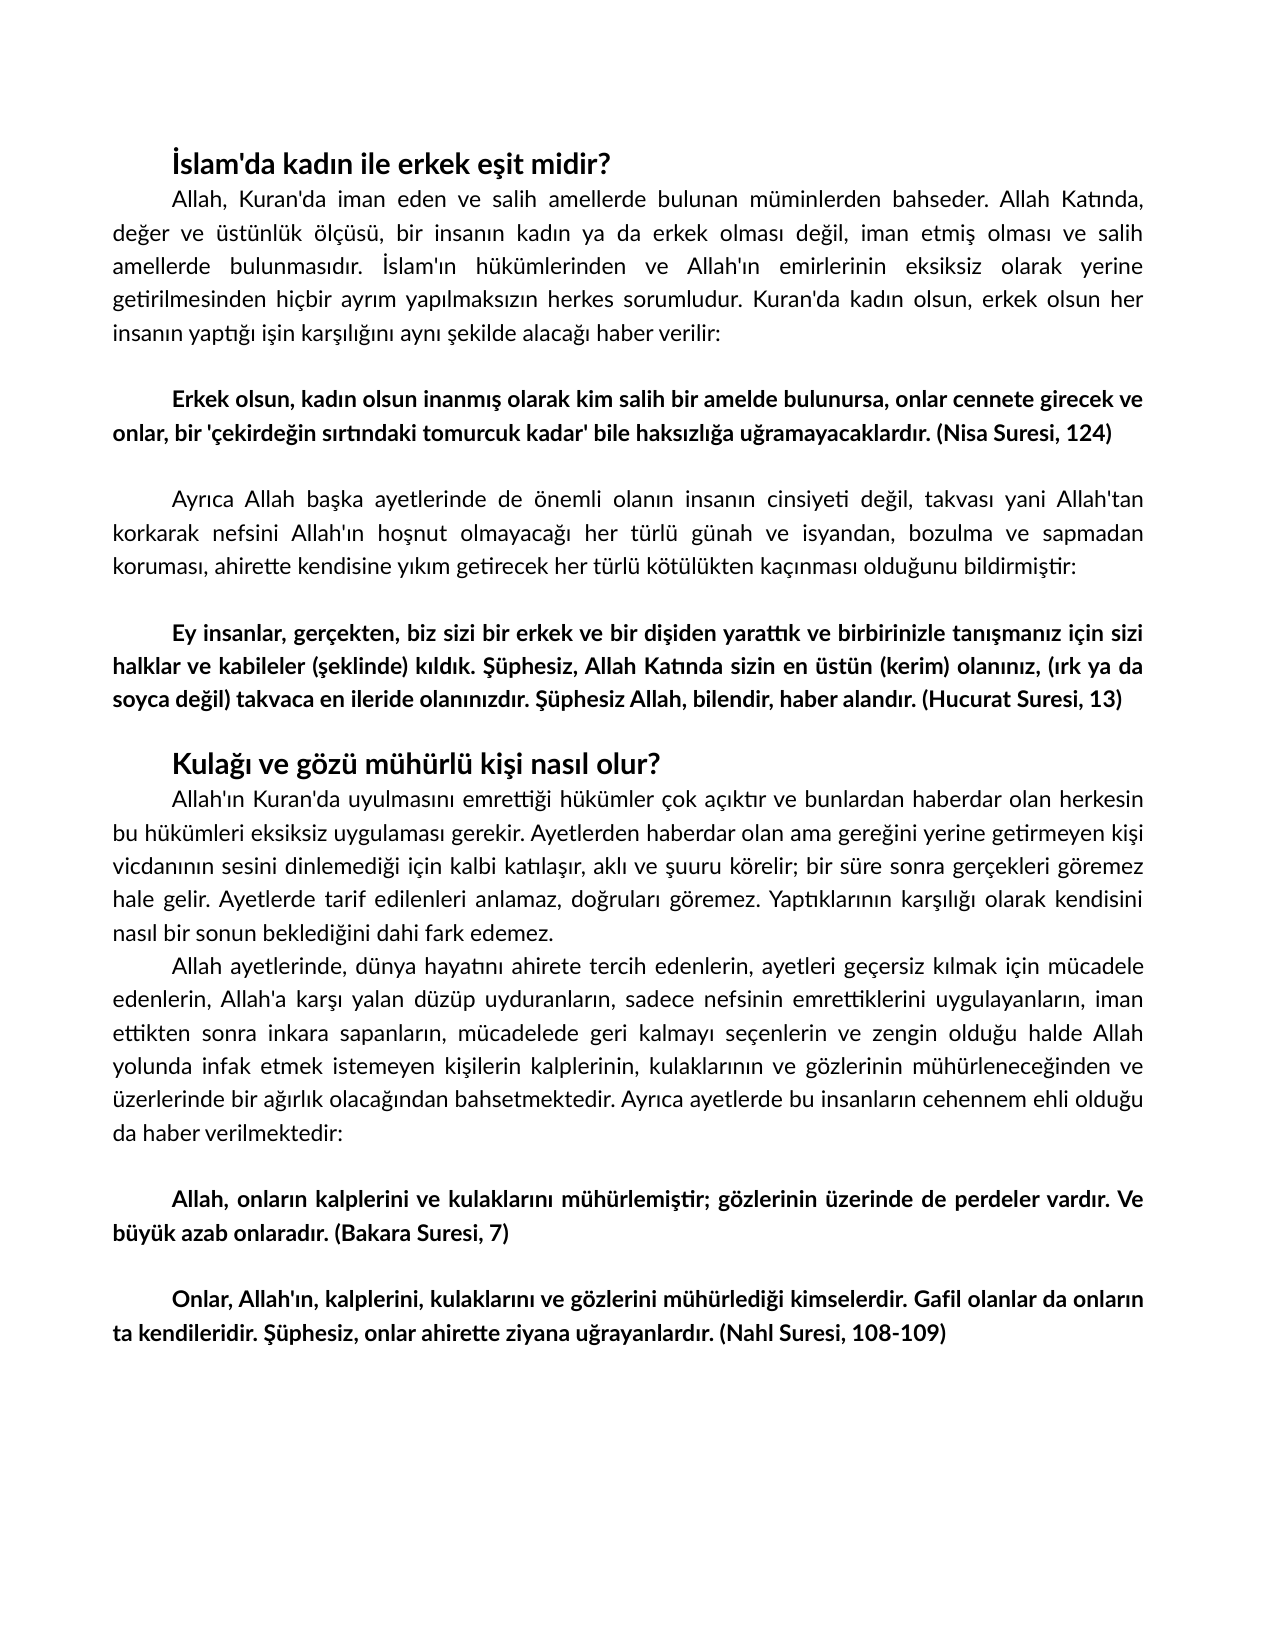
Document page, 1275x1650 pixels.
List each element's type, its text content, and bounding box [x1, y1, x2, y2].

text Allah, onların kalplerini ve kulaklarını mühürlemiştir; gözlerinin üzerinde de perdeler vardır. Ve büyük azab onlaradır. (Bakara Suresi, 7) [112, 1181, 1145, 1248]
text Erkek olsun, kadın olsun inanmış olarak kim salih bir amelde bulunursa, onlar cennete girecek ve onlar, bir 'çekirdeğin sırtındaki tomurcuk kadar' bile haksızlığa uğramayacaklardır. (Nisa Suresi, 124) [112, 381, 1145, 448]
text Kulağı ve gözü mühürlü kişi nasıl olur? [112, 748, 1145, 781]
text Ayrıca Allah başka ayetlerinde de önemli olanın insanın cinsiyeti değil, takvası yani Allah'tan korkarak nefsini Allah'ın hoşnut olmayacağı her türlü günah ve isyandan, bozulma ve sapmadan koruması, ahirette kendisine yıkım getirecek her türlü kötülükten kaçınması olduğunu bildirmiştir: [112, 481, 1145, 581]
text İslam'da kadın ile erkek eşit midir? [112, 148, 1145, 181]
text Ey insanlar, gerçekten, biz sizi bir erkek ve bir dişiden yarattık ve birbirinizle tanışmanız için sizi halklar ve kabileler (şeklinde) kıldık. Şüphesiz, Allah Katında sizin en üstün (kerim) olanınız, (ırk ya da soyca değil) takvaca en ileride olanınızdır. Şüphesiz Allah, bilendir, haber alandır. (Hucurat Suresi, 13) [112, 614, 1145, 714]
text Allah'ın Kuran'da uyulmasını emrettiği hükümler çok açıktır ve bunlardan haberdar olan herkesin bu hükümleri eksiksiz uygulaması gerekir. Ayetlerden haberdar olan ama gereğini yerine getirmeyen kişi vicdanının sesini dinlemediği için kalbi katılaşır, aklı ve şuuru körelir; bir süre sonra gerçekleri göremez hale gelir. Ayetlerde tarif edilenleri anlamaz, doğruları göremez. Yaptıklarının karşılığı olarak kendisini nasıl bir sonun beklediğini dahi fark edemez. [112, 781, 1145, 948]
text Allah ayetlerinde, dünya hayatını ahirete tercih edenlerin, ayetleri geçersiz kılmak için mücadele edenlerin, Allah'a karşı yalan düzüp uyduranların, sadece nefsinin emrettiklerini uygulayanların, iman ettikten sonra inkara sapanların, mücadelede geri kalmayı seçenlerin ve zengin olduğu halde Allah yolunda infak etmek istemeyen kişilerin kalplerinin, kulaklarının ve gözlerinin mühürleneceğinden ve üzerlerinde bir ağırlık olacağından bahsetmektedir. Ayrıca ayetlerde bu insanların cehennem ehli olduğu da haber verilmektedir: [112, 948, 1145, 1148]
text Onlar, Allah'ın, kalplerini, kulaklarını ve gözlerini mühürlediği kimselerdir. Gafil olanlar da onların ta kendileridir. Şüphesiz, onlar ahirette ziyana uğrayanlardır. (Nahl Suresi, 108-109) [112, 1281, 1145, 1348]
text Allah, Kuran'da iman eden ve salih amellerde bulunan müminlerden bahseder. Allah Katında, değer ve üstünlük ölçüsü, bir insanın kadın ya da erkek olması değil, iman etmiş olması ve salih amellerde bulunmasıdır. İslam'ın hükümlerinden ve Allah'ın emirlerinin eksiksiz olarak yerine getirilmesinden hiçbir ayrım yapılmaksızın herkes sorumludur. Kuran'da kadın olsun, erkek olsun her insanın yaptığı işin karşılığını aynı şekilde alacağı haber verilir: [112, 181, 1145, 348]
